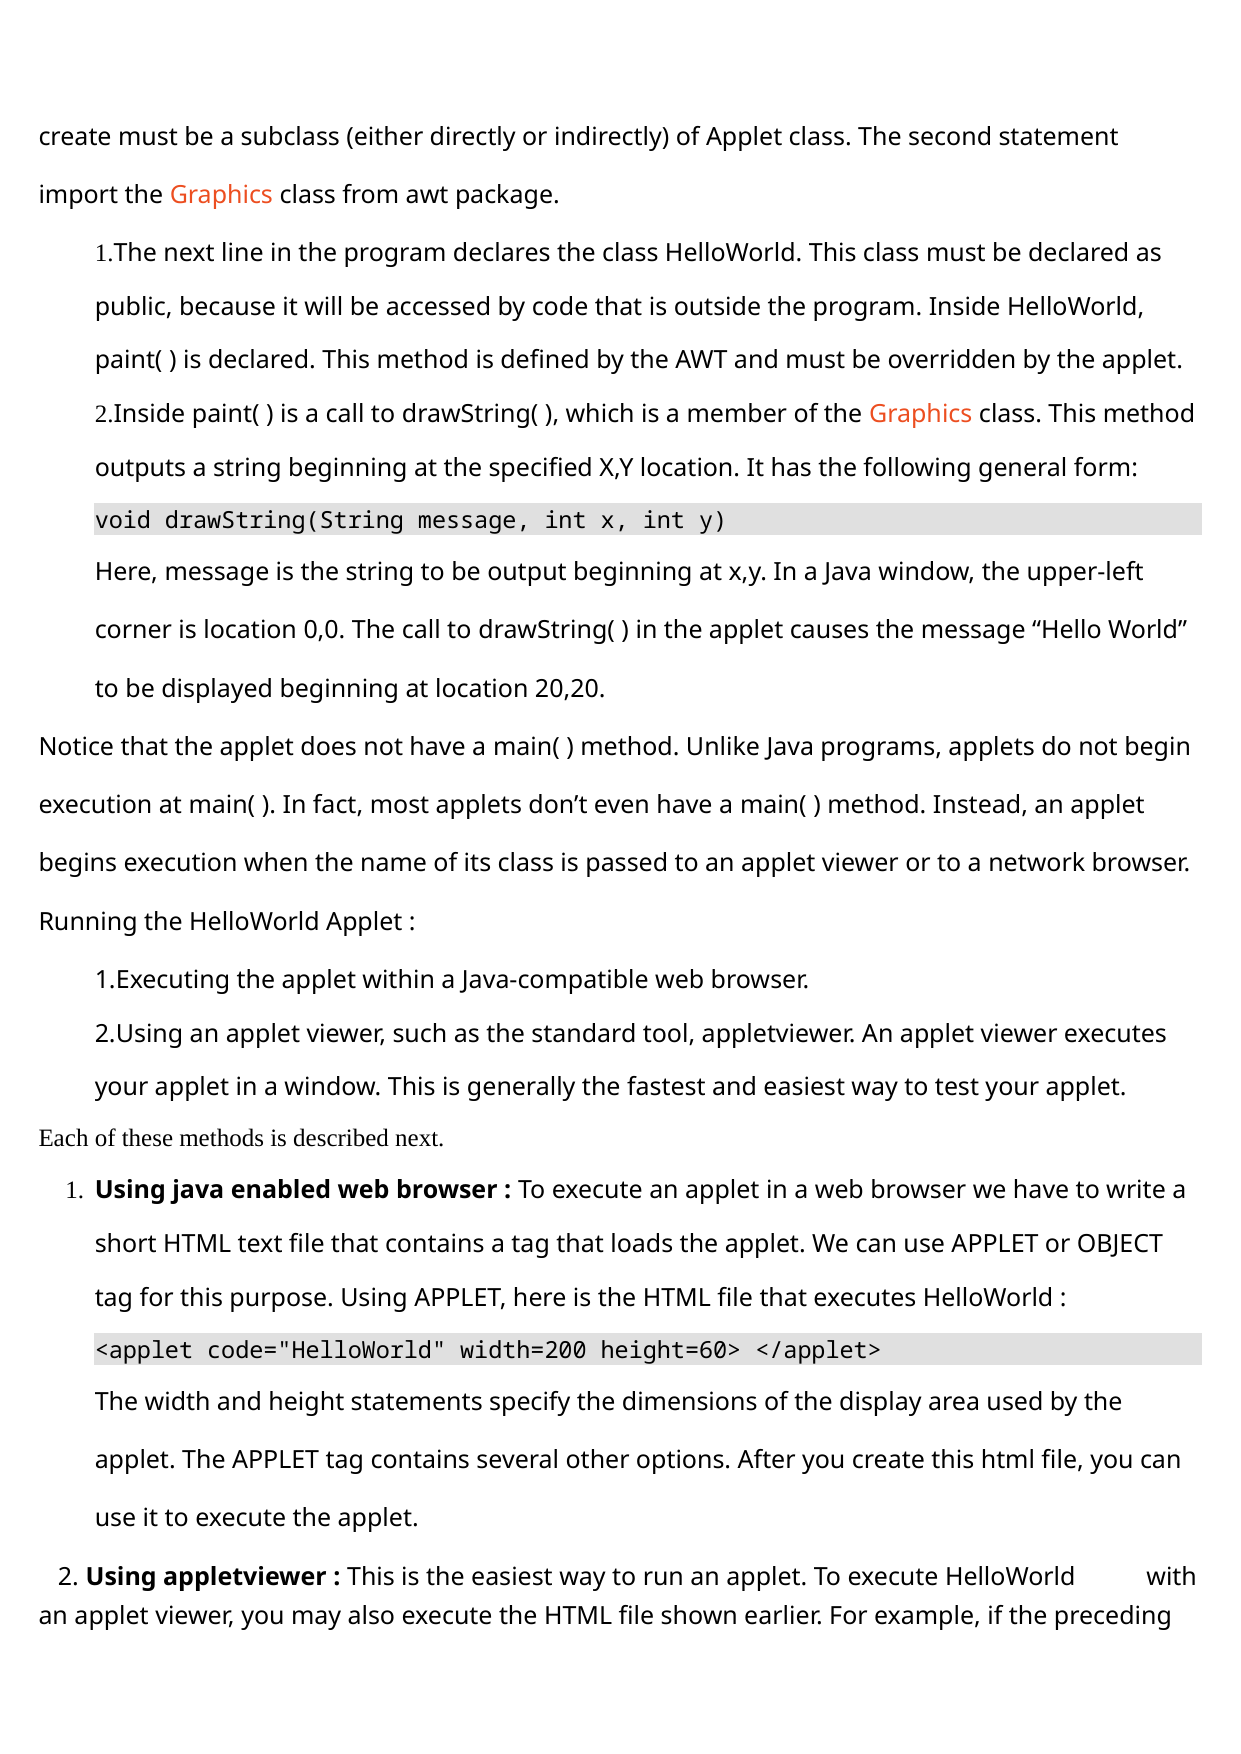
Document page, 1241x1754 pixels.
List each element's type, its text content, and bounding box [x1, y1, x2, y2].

list Here, message is the string to be output beginning at x,y. In a Java window, the upper-left corner is location 0,0. The call to drawString( ) in the applet causes the message “Hello World” to be displayed beginning at location 20,20. [94, 554, 1202, 704]
text Each of these methods is described next. [38, 1123, 1202, 1151]
list Inside paint( ) is a call to drawString( ), which is a member of the Graphics class. This method outputs a string beginning at the specified X,Y location. It has the following general form: [94, 396, 1202, 484]
list The next line in the program declares the class HelloWorld. This class must be declared as public, because it will be accessed by code that is outside the program. Inside HelloWorld, paint( ) is declared. This method is defined by the AWT and must be overridden by the applet. [94, 234, 1202, 376]
text 2. Using appletviewer : This is the easiest way to run an applet. To execute HelloWorld with an applet viewer, you may also execute the HTML file shown earlier. For example, if the preceding [38, 1558, 1202, 1631]
text create must be a subclass (either directly or indirectly) of Applet class. The second statement import the Graphics class from awt package. [38, 118, 1202, 210]
list void drawString(String message, int x, int y) [94, 503, 1202, 535]
list The width and height statements specify the dimensions of the display area used by the applet. The APPLET tag contains several other options. After you create this html file, you can use it to execute the applet. [94, 1383, 1202, 1534]
text Notice that the applet does not have a main( ) method. Unlike Java programs, applets do not begin execution at main( ). In fact, most applets don’t even have a main( ) method. Instead, an applet begins execution when the name of its class is passed to an applet viewer or to a network browser. [38, 728, 1202, 879]
list Executing the applet within a Java-compatible web browser. [94, 961, 1202, 996]
text Running the HelloWorld Applet : [38, 903, 1202, 937]
list Using java enabled web browser : To execute an applet in a web browser we have to write a short HTML text file that contains a tag that loads the applet. We can use APPLET or OBJECT tag for this purpose. Using APPLET, here is the HTML file that executes HelloWorld : [94, 1172, 1202, 1313]
list <applet code="HelloWorld" width=200 height=60> </applet> [94, 1333, 1202, 1365]
list Using an applet viewer, such as the standard tool, appletviewer. An applet viewer executes your applet in a window. This is generally the fastest and easiest way to test your applet. [94, 1015, 1202, 1103]
